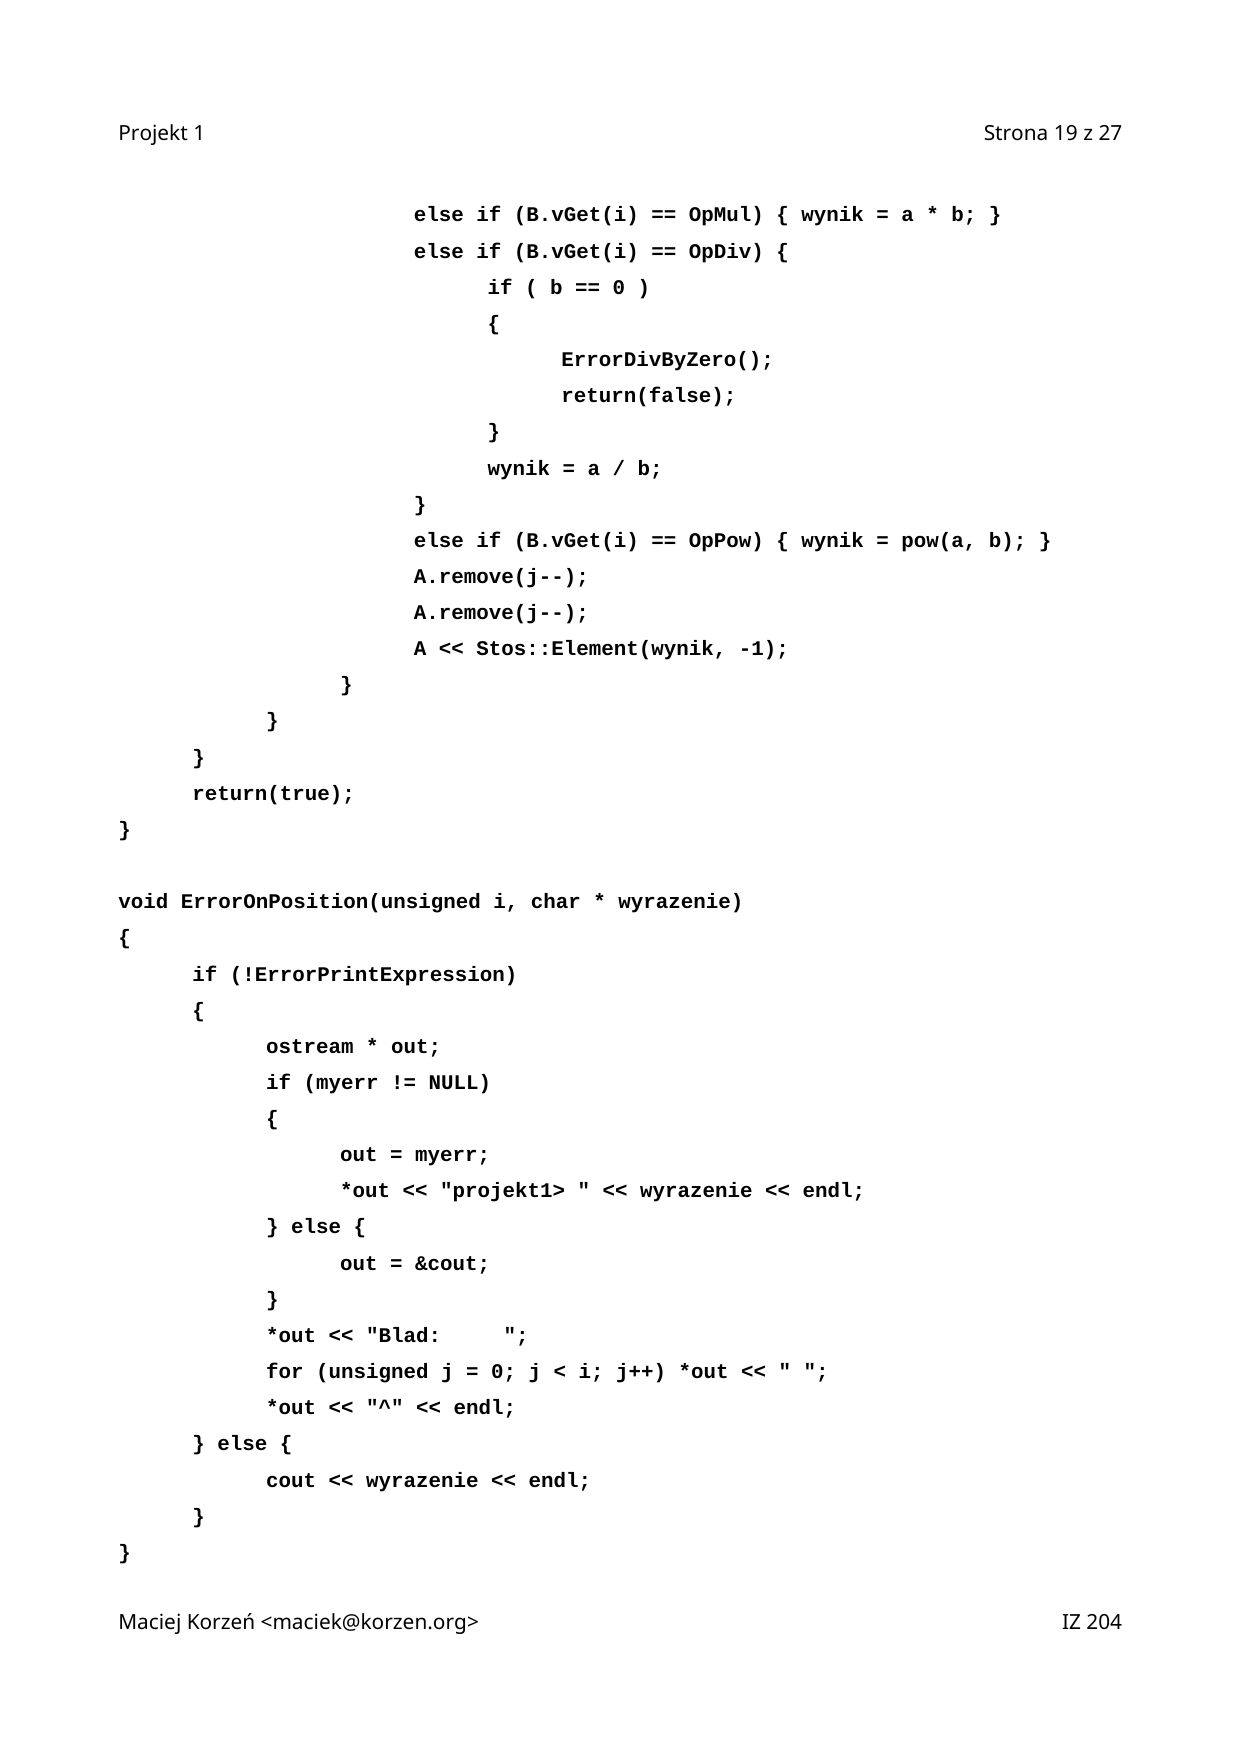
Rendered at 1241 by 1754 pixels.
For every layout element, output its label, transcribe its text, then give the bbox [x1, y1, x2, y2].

text for (unsigned j = 0; j < i; j++) *out << " "; [118, 1361, 1122, 1385]
text } else { [118, 1433, 1122, 1457]
text } [118, 421, 1122, 445]
text } [118, 494, 1122, 517]
text { [118, 313, 1122, 337]
text return(true); [118, 783, 1122, 806]
text } [118, 1542, 1122, 1566]
text out = myerr; [118, 1144, 1122, 1168]
text { [118, 927, 1122, 951]
text *out << "^" << endl; [118, 1397, 1122, 1421]
text A.remove(j--); [118, 566, 1122, 589]
text } [118, 674, 1122, 698]
text if (myerr != NULL) [118, 1072, 1122, 1096]
text } [118, 1506, 1122, 1529]
text } [118, 747, 1122, 770]
text ostream * out; [118, 1036, 1122, 1059]
text *out << "Blad: "; [118, 1325, 1122, 1349]
text } [118, 1289, 1122, 1312]
text A << Stos::Element(wynik, -1); [118, 638, 1122, 662]
text out = &cout; [118, 1253, 1122, 1276]
text cout << wyrazenie << endl; [118, 1469, 1122, 1493]
text *out << "projekt1> " << wyrazenie << endl; [118, 1180, 1122, 1204]
text ErrorDivByZero(); [118, 349, 1122, 373]
text if ( b == 0 ) [118, 277, 1122, 300]
text else if (B.vGet(i) == OpMul) { wynik = a * b; } [118, 204, 1122, 228]
text wynik = a / b; [118, 457, 1122, 481]
text void ErrorOnPosition(unsigned i, char * wyrazenie) [118, 891, 1122, 915]
text if (!ErrorPrintExpression) [118, 963, 1122, 987]
text A.remove(j--); [118, 602, 1122, 626]
text { [118, 1108, 1122, 1132]
text } [118, 819, 1122, 843]
text { [118, 1000, 1122, 1023]
text return(false); [118, 385, 1122, 409]
text else if (B.vGet(i) == OpDiv) { [118, 241, 1122, 264]
text else if (B.vGet(i) == OpPow) { wynik = pow(a, b); } [118, 530, 1122, 553]
text } [118, 711, 1122, 734]
text } else { [118, 1217, 1122, 1240]
